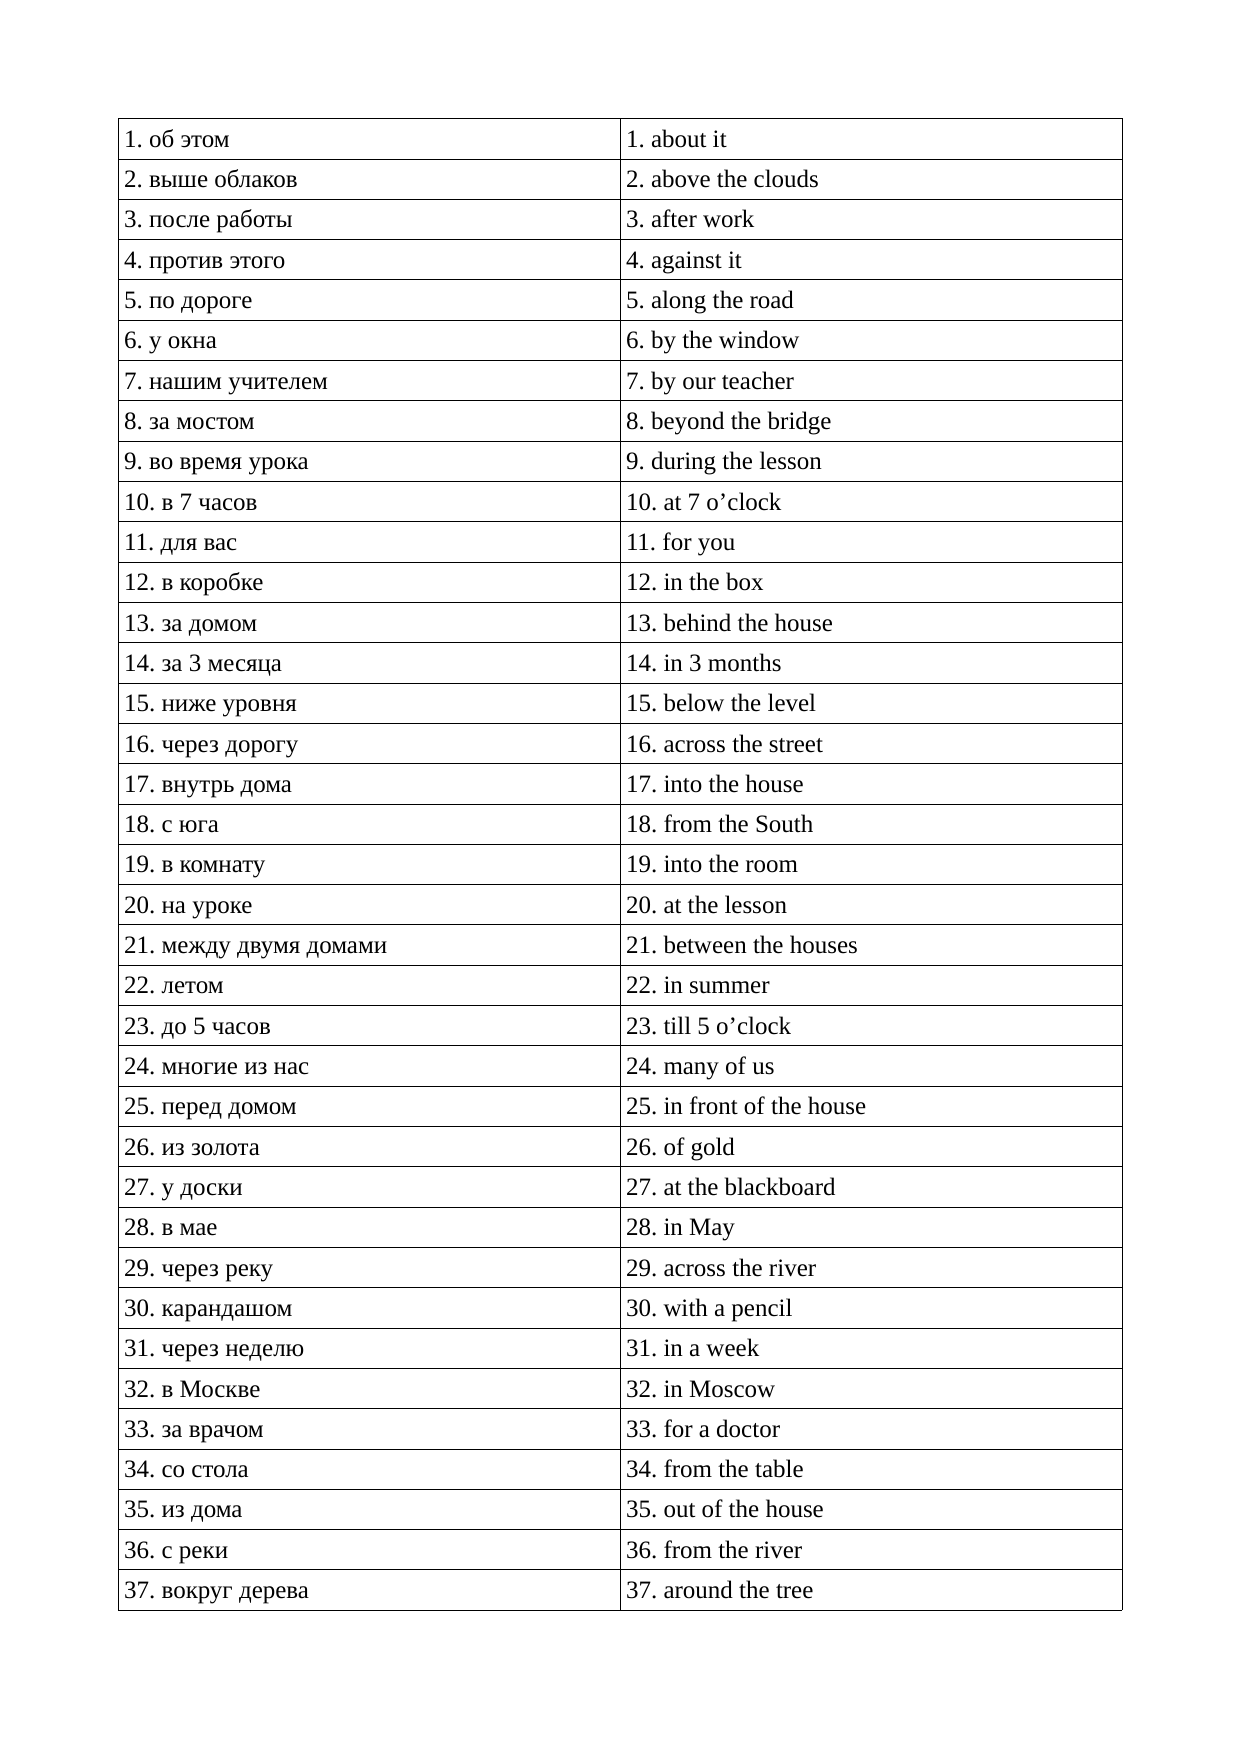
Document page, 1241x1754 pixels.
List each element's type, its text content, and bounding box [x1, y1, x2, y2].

table_cell 21. между двумя домами [119, 925, 620, 965]
table_cell 16. across the street [621, 724, 1122, 763]
table_cell 13. за домом [119, 603, 620, 642]
table_cell 28. in May [621, 1208, 1122, 1247]
table_cell 14. in 3 months [621, 643, 1122, 682]
table_cell 19. в комнату [119, 845, 620, 884]
table_cell 25. перед домом [119, 1087, 620, 1126]
table_cell 13. behind the house [621, 603, 1122, 642]
table_cell 37. вокруг дерева [119, 1570, 620, 1610]
table_cell 15. below the level [621, 684, 1122, 723]
table_cell 12. в коробке [119, 563, 620, 602]
table_cell 3. after work [621, 200, 1122, 239]
table_cell 9. during the lesson [621, 442, 1122, 481]
table_cell 10. в 7 часов [119, 482, 620, 521]
table_cell 8. за мостом [119, 401, 620, 441]
table_cell 4. против этого [119, 240, 620, 279]
table_cell 36. с реки [119, 1530, 620, 1569]
table_cell 20. на уроке [119, 885, 620, 924]
table_cell 11. для вас [119, 522, 620, 562]
table_cell 31. через неделю [119, 1329, 620, 1368]
table_cell 22. in summer [621, 966, 1122, 1005]
table_cell 35. out of the house [621, 1490, 1122, 1529]
table_cell 23. до 5 часов [119, 1006, 620, 1045]
table_cell 9. во время урока [119, 442, 620, 481]
table_cell 8. beyond the bridge [621, 401, 1122, 441]
table_cell 19. into the room [621, 845, 1122, 884]
table_cell 25. in front of the house [621, 1087, 1122, 1126]
table_cell 24. many of us [621, 1046, 1122, 1086]
table_cell 30. with a pencil [621, 1288, 1122, 1327]
table_cell 5. along the road [621, 280, 1122, 320]
table_cell 34. from the table [621, 1450, 1122, 1489]
table_cell 3. после работы [119, 200, 620, 239]
table_cell 2. above the clouds [621, 160, 1122, 199]
table_cell 27. at the blackboard [621, 1167, 1122, 1207]
table_cell 36. from the river [621, 1530, 1122, 1569]
table_cell 33. for a doctor [621, 1409, 1122, 1448]
table_header 1. об этом [119, 119, 620, 158]
table_cell 23. till 5 o’clock [621, 1006, 1122, 1045]
table_cell 21. between the houses [621, 925, 1122, 965]
table_cell 26. из золота [119, 1127, 620, 1166]
table_cell 29. across the river [621, 1248, 1122, 1287]
table_cell 11. for you [621, 522, 1122, 562]
table_cell 33. за врачом [119, 1409, 620, 1448]
table_cell 37. around the tree [621, 1570, 1122, 1610]
table_header 1. about it [621, 119, 1122, 158]
table_cell 10. at 7 o’clock [621, 482, 1122, 521]
table_cell 2. выше облаков [119, 160, 620, 199]
table_cell 26. of gold [621, 1127, 1122, 1166]
table_cell 14. за 3 месяца [119, 643, 620, 682]
table_cell 35. из дома [119, 1490, 620, 1529]
table_cell 6. by the window [621, 321, 1122, 360]
table_cell 16. через дорогу [119, 724, 620, 763]
table_cell 24. многие из нас [119, 1046, 620, 1086]
table_cell 32. в Москве [119, 1369, 620, 1408]
table_cell 27. у доски [119, 1167, 620, 1207]
table_cell 18. с юга [119, 805, 620, 844]
table_cell 6. у окна [119, 321, 620, 360]
table_cell 17. into the house [621, 764, 1122, 803]
table_cell 18. from the South [621, 805, 1122, 844]
table_cell 28. в мае [119, 1208, 620, 1247]
table_cell 7. нашим учителем [119, 361, 620, 400]
table_cell 7. by our teacher [621, 361, 1122, 400]
table_cell 12. in the box [621, 563, 1122, 602]
table_cell 30. карандашом [119, 1288, 620, 1327]
table_cell 22. летом [119, 966, 620, 1005]
table_cell 15. ниже уровня [119, 684, 620, 723]
table_cell 31. in a week [621, 1329, 1122, 1368]
table_cell 32. in Moscow [621, 1369, 1122, 1408]
table_cell 4. against it [621, 240, 1122, 279]
table_cell 20. at the lesson [621, 885, 1122, 924]
table_cell 29. через реку [119, 1248, 620, 1287]
table_cell 34. со стола [119, 1450, 620, 1489]
table_cell 5. по дороге [119, 280, 620, 320]
table_cell 17. внутрь дома [119, 764, 620, 803]
